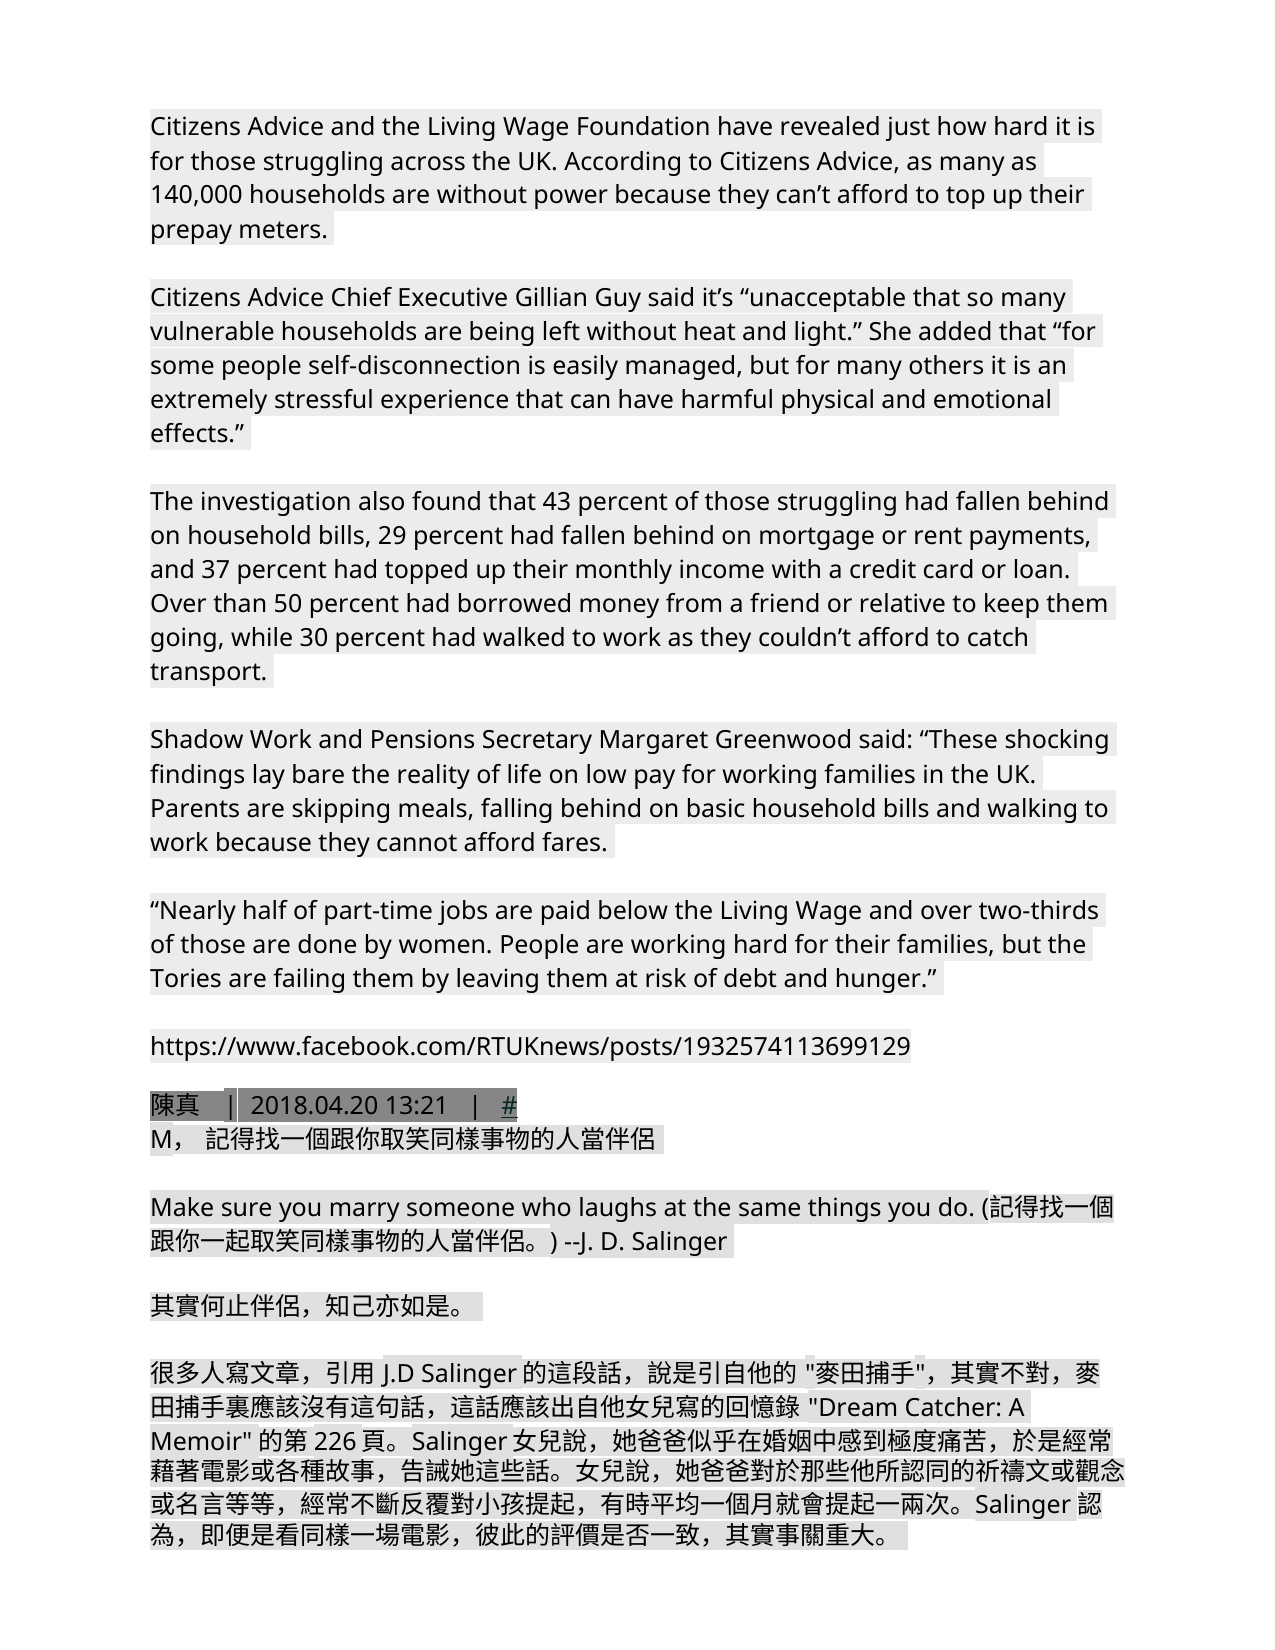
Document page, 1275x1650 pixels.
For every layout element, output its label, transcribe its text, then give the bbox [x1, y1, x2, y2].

text 陳真 | 2018.04.20 13:21 | # [150, 1088, 1125, 1122]
text 看完之後，有一些感觸，，可能是集合了近年諸多事務的總結性感觸。 我並不善長言辭與評論，以前我不太有能力將教育以外的想法轉化為言詞，現在似乎清澈了一些。 這一篇報導僅僅是世界裡的某一個面向。 但是，做為一個人，作為一個希望自己是「人」的人，對世事上的每一個面向，都需要有所接觸，並有系統的質疑，透過交叉對比來盡力釐清可能的真實。例如英國的貧窮人口數據是否正確等等。 政治是集人類之惡大成的事物，它的基層確實是熱血、理想、公益、行動，乃至於改革，但在群體運作的複雜過程中，大體來說成就更多的是人性之惡→貪婪、謊言與霸凌。 正如白頭盔組織，從正義使者被揭發，證實，原來只是個拿人錢財演假戲的說謊者。詐欺著世界人基層的熱血、理想、公益、行動，乃至於改革。 又如民進黨的轉型正義，穿戴著基層的熱血、理想、公益、行動，乃至於改革的外衣，行使貪婪、謊言與霸凌的行動。 我不信任人類，也不信任自己。 肉身與靈魂無可如何的並存著，在失去本能，追逐群體流行的人工社會裡，彼此殺伐吞噬，想做到自我融合均衡極為困難。 「我欲仁，仁斯至矣」對常人終究遙不可及，頓悟之後的日常磨練處處陷阱，不知不覺就坎入黑洞。 所以我得努力探索自己所能所用，以求深知自己的弱點與貪婪，以便做我目前可以繼續做下去的事務。 自知自覺。 這不一定能做好，即使年至耳順，我仍不信任自己的思考與判斷。 所以我只敢做個有所不為的狷者，沒能力，我不做，免得越做越傷害了人我環境。 但並不表示我「甚麼也不要去做免得多做多錯」。 我終究在驚滔駭浪中做了一輩子的國小教育改革，即使錯誤很多，即使深知自己的無知與環境的貧乏，我在此位，我理所當然應該做。 繼續在國小教育上努力於熱血、理想、公益、行動，乃至於改革，直至我死亡為止。不為甚麼，我只是想做一個人。 我也很清楚這一切行動不過是及身而止，女兒有她獨立的天命，不會也不該繼承我，學生一樣各自擁有獨立的天命，會走往自己的價值方向，生命不會留下任何痕跡，而生命的意義也不在於留下任何痕跡，這一生僅僅是我自己的選擇與努力。 生命只是過程。 生命不在於希望別人記住甚麼。 「千秋萬歲名，寂寞身後事」? 沒有千秋萬歲，也沒有寂寞，我只是我。 我不懂如何連結臉書的版面，只好把這篇文章整個複製過來。 ............................................... MJS 快速反應組 1 小時 · 英國貧困家庭真相：家中沒有電和食物 很多英國家庭沒有電供應，和沒有食物，因真的負擔不起。兩個調查，殘酷地反應生活在貧窮線下的事實，一個英國政府要面對的問題。 根據一個英國組織調查，英國有大約十四萬戶家庭沒有電力供應，因為負擔不起電費。 組織指不能忍受有這麼多家庭，生活欠决熱力，欠决照明下生活。有些人能克服這種環境，但也有其他人因此帶來心理，生身的損害。 調查指這些家庭，有43%不能資付家居日常開支。29% 不能付樓宇供款，或交租金。39% 要靠借貸或信用卡透支來應負生活需要。有50%人向親戚或朋友借貸。有30%人需要行路回到工作崗位，因負擔不起交通費。 ..................... ——————————————————- 香港如果有，不要說14萬個家庭，有一千四百個家庭這樣生活，政府要人頭落地了。香港政府又綜援，又山果金，又交通津貼，又傷殘津貼，又書簿費津貼，又活動津貼，又三糧，又跪低等，仍然被泛民政棍日駡夜駡，派極香港人也不滿意。 ＂恨死英國人＂。 當年我有個英國朋友，在英國做警察pc守白金漢宮門口，後來申請來港當警察，一來到香港便做督察，後升至警司。娶了中國老婆生了仔，拿一大筆錢退休回英國老家，月月繼續有長俸。相對他在英國的朋友，真是天淵之別。 怪不得英國留戀這一塊殖民地，因為可以巧立名目抽水，如所有政府車輛，郵筒，水渠蓋要用英國貨，招標時總是為英國提供的服務，度身訂造標書，例如英國標準的防火設備，顧問合約等。 現在英國又脫歐，日子過得特別困難，當然想起香港這隻肥羊，想盡辦法，延續其影響力。另一方面，為了搵錢，更加不理道德人道責任，為沙地阿拉伯提供軍火，來攻擊也門平民目標，做成近五千名兒童喪生，也門全國所有兒童需要援助，不用說老人婦女了。 但奇怪地，英國可以和美國，法國，拿出接近十四億五千萬港元的飛彈，空襲敘利亞，為救助當地兒童，更真金白銀去資助，敍利亞非政府組織，白頭盔在敘利亞的＂工作＂。 其實英國在想什麼呢？聰明的你，一定可以幫助我解答問題。 為何香港傳媒不報呢。 所以英國需要有錢的中國人，不需要又冇錢，又不懂英文的拿龍獅旗的港獨份子，英國自己也有不小懂英語的白皮膚窮人，英國只需要這些港獨份子的血就夠了。 最後這一點，你一定明白的。 Bleak reality of UK’s poorest families revealed: Households without power &; food Many British families have no electricity and some are going without meals – purely 全because they can’t afford it. Two surveys have revealed the harsh truth of living below the poverty line, raising questions for the government. Citizens Advice and the Living Wage Foundation have revealed just how hard it is for those struggling across the UK. According to Citizens Advice, as many as 140,000 households are without power because they can’t afford to top up their prepay meters. Citizens Advice Chief Executive Gillian Guy said it’s “unacceptable that so many vulnerable households are being left without heat and light.” She added that “for some people self-disconnection is easily managed, but for many others it is an extremely stressful experience that can have harmful physical and emotional effects.” The investigation also found that 43 percent of those struggling had fallen behind on household bills, 29 percent had fallen behind on mortgage or rent payments, and 37 percent had topped up their monthly income with a credit card or loan. Over than 50 percent had borrowed money from a friend or relative to keep them going, while 30 percent had walked to work as they couldn’t afford to catch transport. Shadow Work and Pensions Secretary Margaret Greenwood said: “These shocking findings lay bare the reality of life on low pay for working families in the UK. Parents are skipping meals, falling behind on basic household bills and walking to work because they cannot afford fares. “Nearly half of part-time jobs are paid below the Living Wage and over two-thirds of those are done by women. People are working hard for their families, but the Tories are failing them by leaving them at risk of debt and hunger.” https://www.facebook.com/RTUKnews/posts/1932574113699129 [150, 75, 1125, 1063]
text M， 記得找一個跟你取笑同樣事物的人當伴侶 Make sure you marry someone who laughs at the same things you do. (記得找一個跟你一起取笑同樣事物的人當伴侶。) --J. D. Salinger 其實何止伴侶，知己亦如是。 很多人寫文章，引用 J.D Salinger的這段話，說是引自他的 "麥田捕手"，其實不對，麥田捕手裏應該沒有這句話，這話應該出自他女兒寫的回憶錄 "Dream Catcher: A Memoir" 的第226頁。Salinger女兒說，她爸爸似乎在婚姻中感到極度痛苦，於是經常藉著電影或各種故事，告誡她這些話。女兒說，她爸爸對於那些他所認同的祈禱文或觀念或名言等等，經常不斷反覆對小孩提起，有時平均一個月就會提起一兩次。Salinger 認為，即便是看同樣一場電影，彼此的評價是否一致，其實事關重大。 Salinger的這段話其實還有下半段，他說："互補是很吸引人的，但不會長久" (Opposites may attract, but not for long.) Salinger有個前女友，熱愛名聲，看重成就，嚮往繁華世界，甚至因此出賣Salinger 的一些個資給媒體。在記錄片中，該女友回憶道，Salinger氣得對她破口大罵，罵些什麼呢？真是罵得有夠大快人心，於我心有戚戚焉。Salinger罵她說："妳知道妳最大的問題是什麼嗎？妳愛這個世界！" 沈從文說；"我存心要把讀者給拋棄了"。臨終有人問他，有沒有什麼話要說，沈從文回答："我對這世界無話可說"。 據說賓拉登說過一句話，非常深得我心。他說："我們跟美國人的最大差別在於：他們喜歡生命，但我們卻熱愛死亡。" 我很不想用庸俗語言來解釋或破壞諸如上述這樣一些話的深刻意涵。當然，如果你要把它做字面解，我也只能啞口無言。 今天，我們之所以會喜歡這個人、討厭那個人，或是仰慕這個人、輕視那個人，並非偶然，而是氣味使然。哪怕是乍看無關緊要的一些事，其實都隱隱而堅定地指向一種深沉的內在。 在我念哲學之前，根本不知道維根斯坦是誰。1997年的7月3號，抵達英國的第三天深夜，我隨手拿起維根斯坦的 "Philosophical Investigations"，先看序言，看到他寫的一句話，我的整個人生從此翻轉，走上一條不知是福是禍的不歸路。維根斯坦這句話是這麼說的，我已經引用過幾千次，不在乎再多說一次。他說： "我想寫一本好書，但這樣的時光早已流逝"。 我也說不上來，為什麼這樣一句簡單話語，竟讓我感受到一種前所未有的感動，從而對我的生命起了決定性的作用。從那一刻起，我就決定一輩子要跟定此人。 不過，話語是這樣一種東西：它是有著某種無可替代的 "所有權" 的，該是誰家的孩子就是誰家的孩子，而不是說你把某人的話語給重新覆述一遍就會成為你自己的話語；字眼是無法偽裝與剽竊的。不是那樣的人，就說不出來那樣的話。 曾經有讀者含情默默地對我說，她很喜歡龍應台，也很喜歡我 (的文字)。我當場啞口無言，那就好像說，我好喜歡馬文才的文采，也很喜歡唐伯虎。這應該是不可能發生的事，你只能二選一，你勢必得取笑其中一個，不可能兩個都愛。龍應台若是那光，我就是那黑暗，一明一暗，一好一壞，在某個極其重要的氣味上，恰好各趨極端，不可能同時存在。 Salinger講得沒錯，不管是婚或友，務必找一個會跟你一起嘲笑同樣人事物的人。建議婚友聯誼社應該把這句話奉為圭臬，寫入媒合規章。難道你能想像，你的伴侶崇拜一個你所鄙視的人渣或腦殘？難道你能想像，你的伴侶看不起你所仰慕的人事物？難道你能想像，你的伴侶熱衷於或看重那些你所輕視的人事物？ 好像不管寫什麼，寫到最後都會變成婚友指南。這跟判斷任何人事物的價值其實是一樣的，你怎麼看人看事物，意味著你怎麼看待世界。這項本事，主流人士似乎難以體會，因為他們的思維品味位居主流，嘲笑的都是絕大多數人的共同嘲笑對象，恐怕很難理解居於極少數一方異類的眼光與氣味。 我並不認為氣味會改變，但仍執意散發某種氣味，其實就像一種尋親，尋找同類，看能不能減少一些孤獨。但願別像布蘭詩歌所唱的：我努力想尋找同類，結果卻吸引了一堆敗類。 (未完待續) [150, 1122, 1125, 1550]
